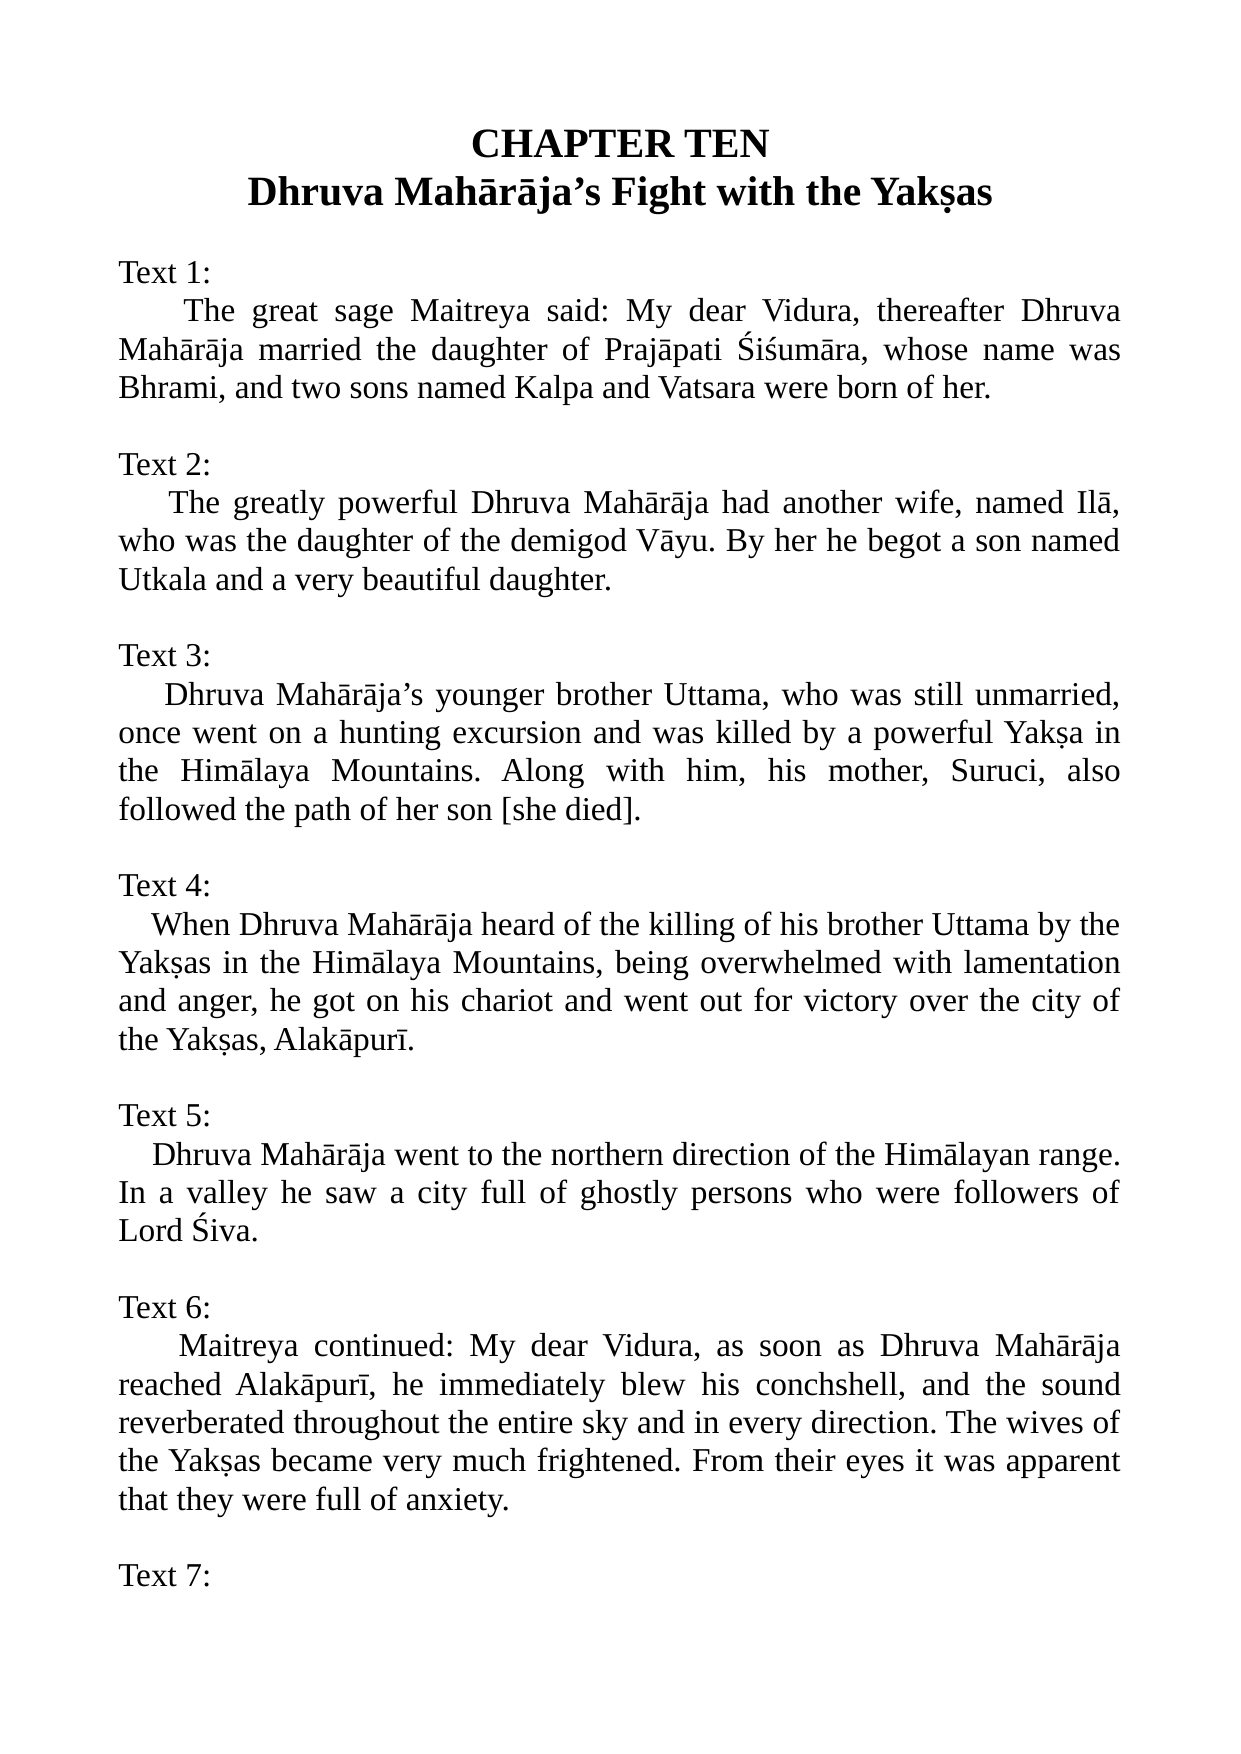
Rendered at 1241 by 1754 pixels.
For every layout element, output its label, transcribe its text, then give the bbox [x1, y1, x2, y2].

text Text 3: [118, 636, 1122, 674]
text The greatly powerful Dhruva Mahārāja had another wife, named Ilā, who was the daughter of the demigod Vāyu. By her he begot a son named Utkala and a very beautiful daughter. [118, 482, 1122, 597]
text The great sage Maitreya said: My dear Vidura, thereafter Dhruva Mahārāja married the daughter of Prajāpati Śiśumāra, whose name was Bhrami, and two sons named Kalpa and Vatsara were born of her. [118, 291, 1122, 406]
text Text 1: [118, 252, 1122, 291]
text Text 7: [118, 1556, 1122, 1594]
text Maitreya continued: My dear Vidura, as soon as Dhruva Mahārāja reached Alakāpurī, he immediately blew his conchshell, and the sound reverberated throughout the entire sky and in every direction. The wives of the Yakṣas became very much frightened. From their eyes it was apparent that they were full of anxiety. [118, 1326, 1122, 1517]
text Dhruva Mahārāja went to the northern direction of the Himālayan range. In a valley he saw a city full of ghostly persons who were followers of Lord Śiva. [118, 1134, 1122, 1249]
text CHAPTER TEN [118, 118, 1122, 166]
text Text 4: [118, 866, 1122, 904]
text Text 2: [118, 444, 1122, 482]
text When Dhruva Mahārāja heard of the killing of his brother Uttama by the Yakṣas in the Himālaya Mountains, being overwhelmed with lamentation and anger, he got on his chariot and went out for victory over the city of the Yakṣas, Alakāpurī. [118, 904, 1122, 1057]
text Dhruva Mahārāja’s Fight with the Yakṣas [118, 166, 1122, 214]
text Text 6: [118, 1287, 1122, 1326]
text Dhruva Mahārāja’s younger brother Uttama, who was still unmarried, once went on a hunting excursion and was killed by a powerful Yakṣa in the Himālaya Mountains. Along with him, his mother, Suruci, also followed the path of her son [she died]. [118, 674, 1122, 827]
text Text 5: [118, 1096, 1122, 1134]
